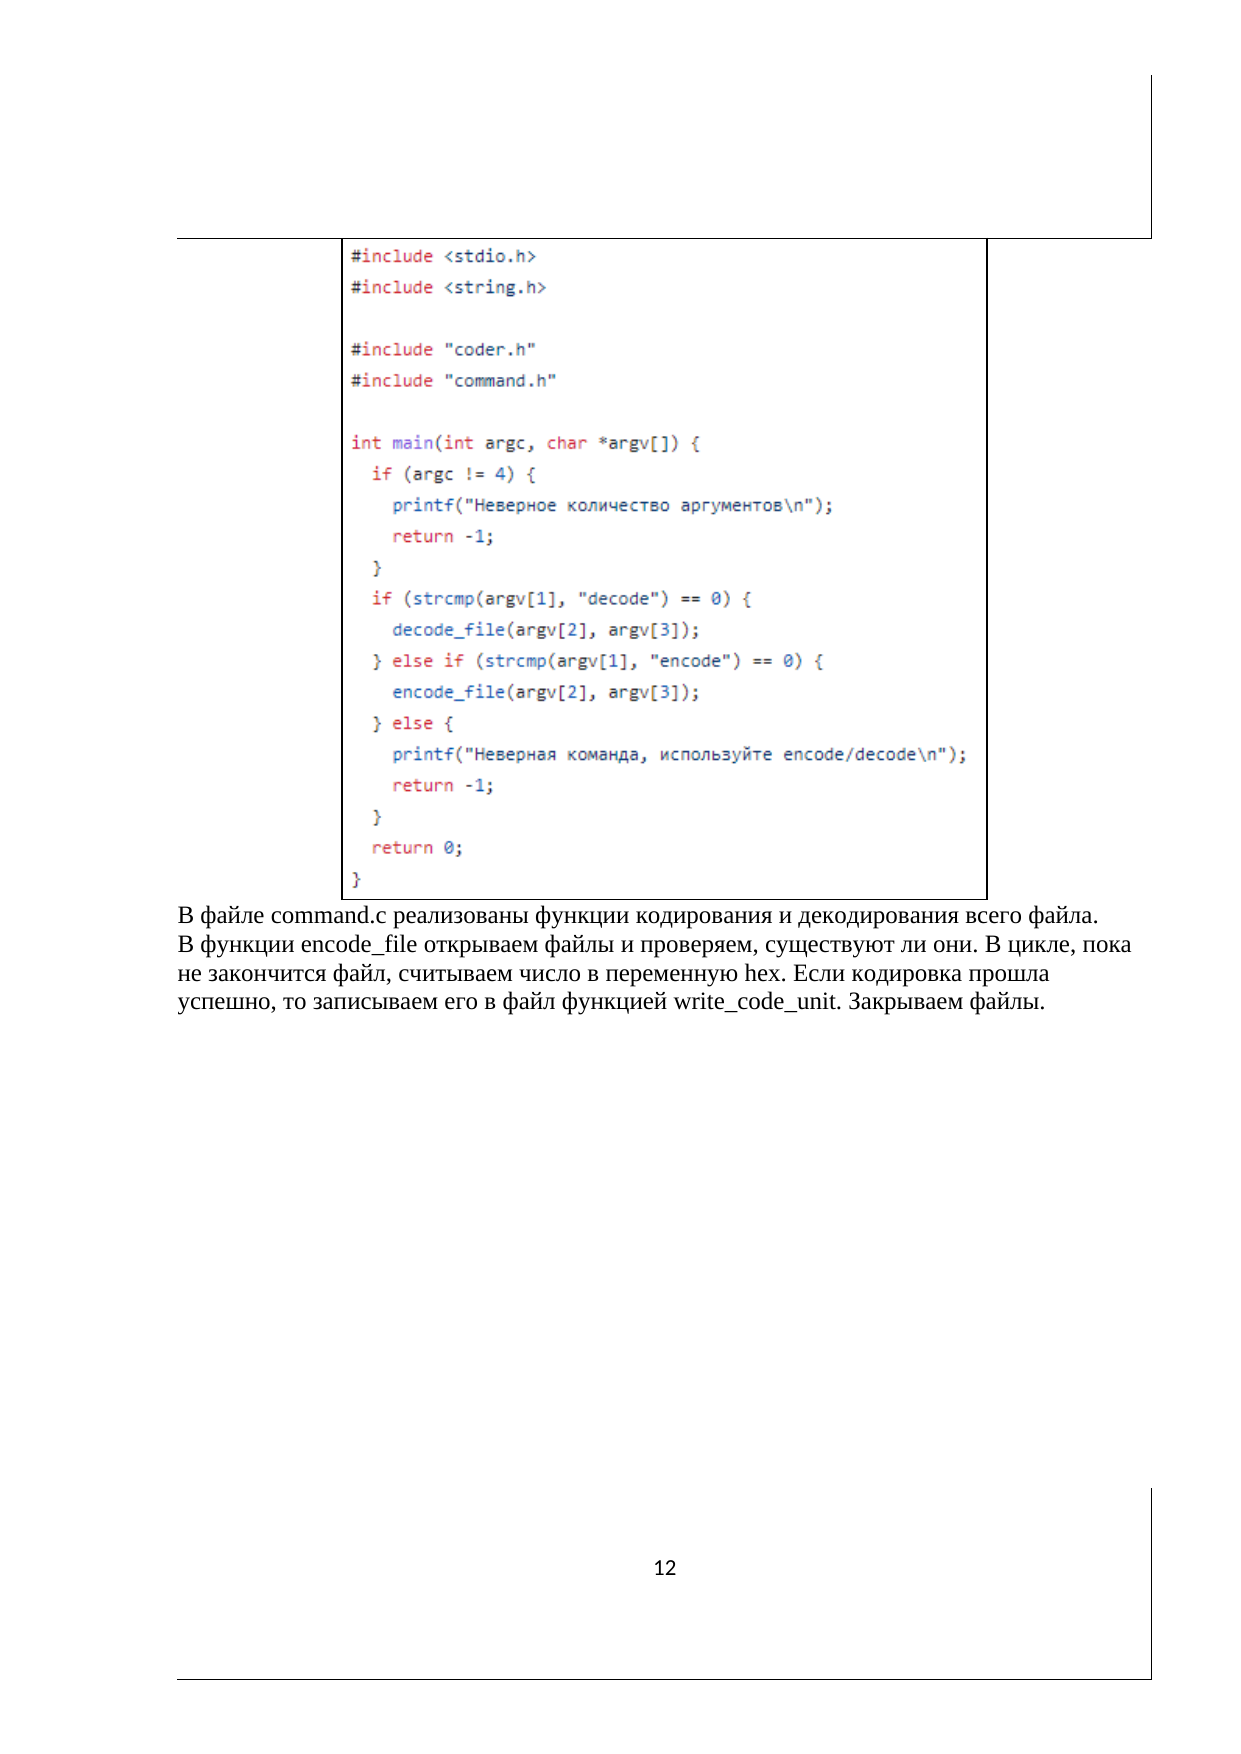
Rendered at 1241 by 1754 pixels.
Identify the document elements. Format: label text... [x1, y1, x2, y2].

text В файле command.c реализованы функции кодирования и декодирования всего файла. [177, 900, 1152, 929]
text В функции encode_file открываем файлы и проверяем, существуют ли они. В цикле, пока не закончится файл, считываем число в переменную hex. Если кодировка прошла успешно, то записываем его в файл функцией write_code_unit. Закрываем файлы. [177, 929, 1152, 1015]
